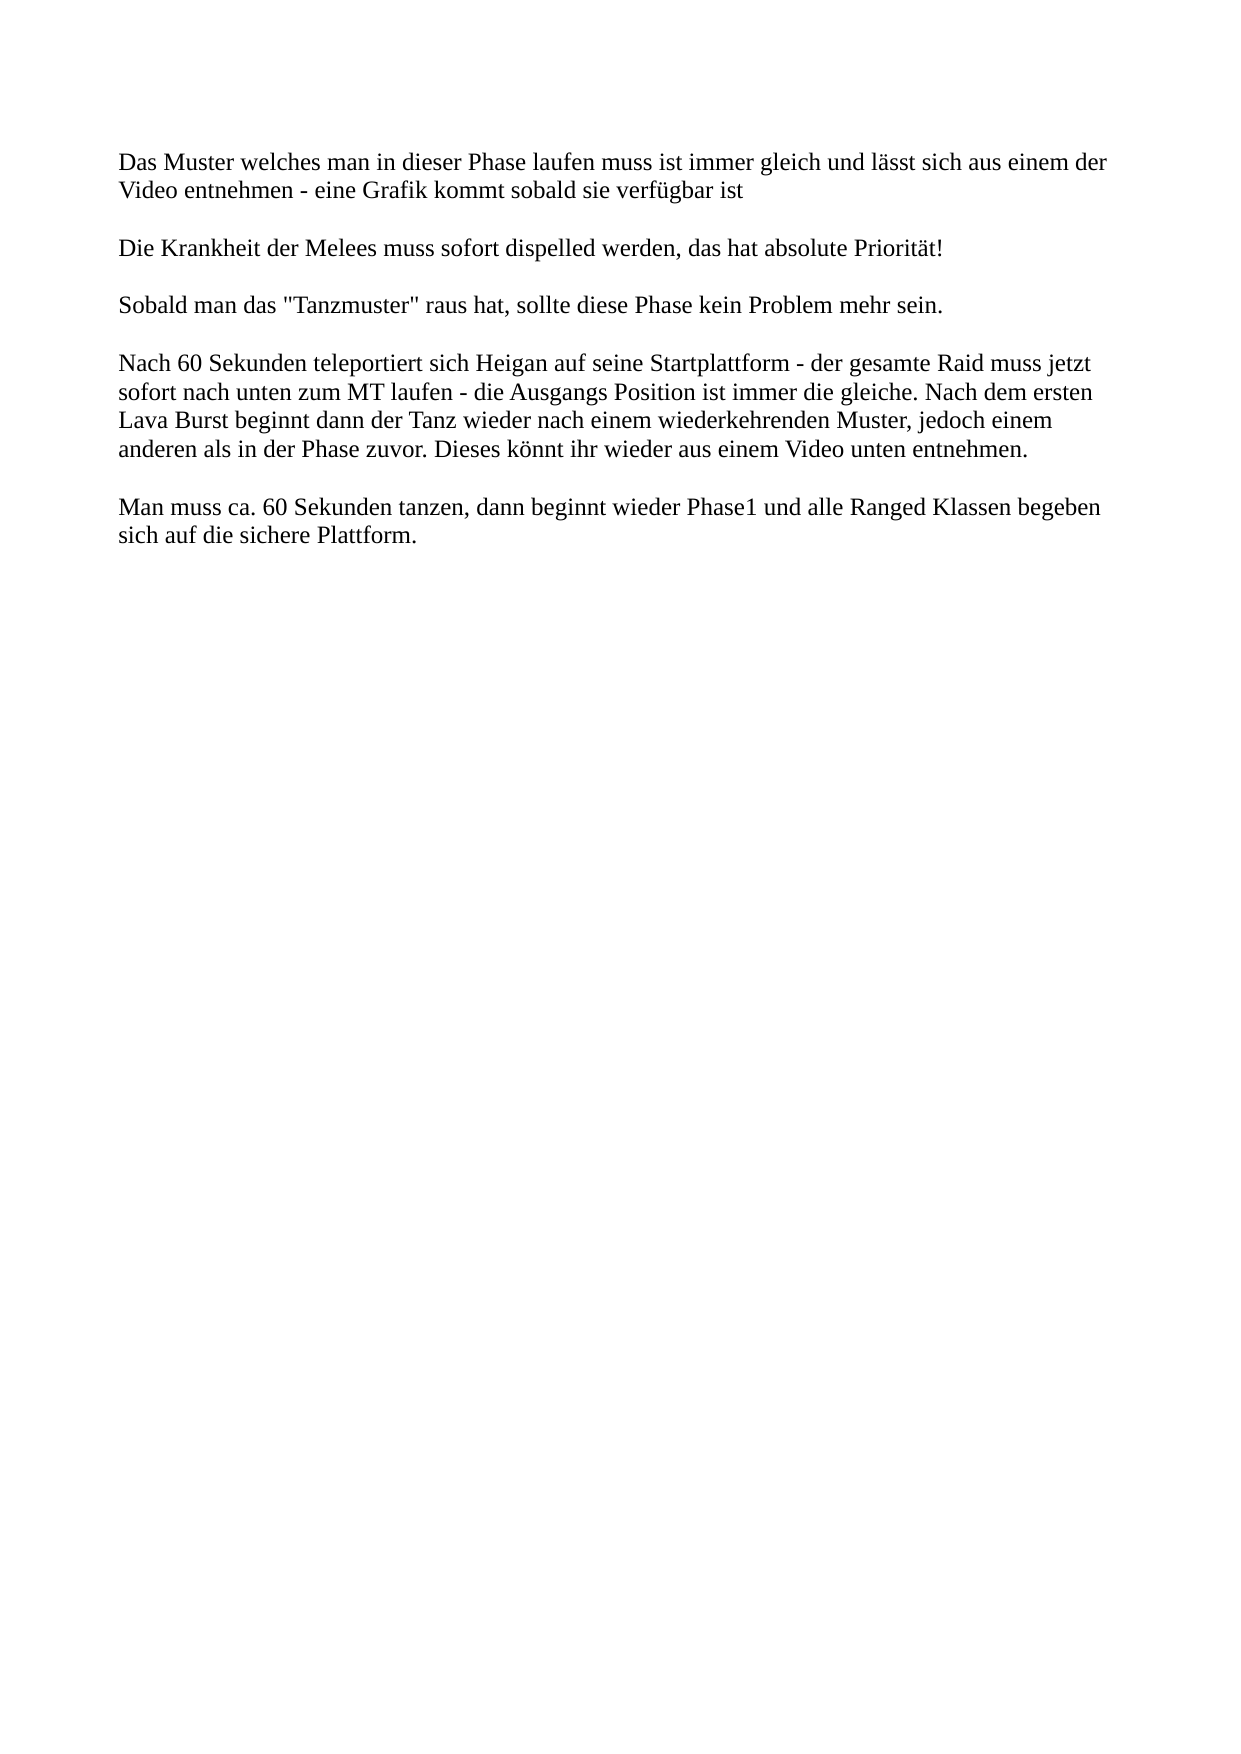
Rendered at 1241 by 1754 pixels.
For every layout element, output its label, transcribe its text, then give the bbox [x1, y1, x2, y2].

text Das Muster welches man in dieser Phase laufen muss ist immer gleich und lässt sich aus einem der Video entnehmen - eine Grafik kommt sobald sie verfügbar ist Die Krankheit der Melees muss sofort dispelled werden, das hat absolute Priorität! Sobald man das "Tanzmuster" raus hat, sollte diese Phase kein Problem mehr sein. Nach 60 Sekunden teleportiert sich Heigan auf seine Startplattform - der gesamte Raid muss jetzt sofort nach unten zum MT laufen - die Ausgangs Position ist immer die gleiche. Nach dem ersten Lava Burst beginnt dann der Tanz wieder nach einem wiederkehrenden Muster, jedoch einem anderen als in der Phase zuvor. Dieses könnt ihr wieder aus einem Video unten entnehmen. Man muss ca. 60 Sekunden tanzen, dann beginnt wieder Phase1 und alle Ranged Klassen begeben sich auf die sichere Plattform. [118, 118, 1122, 549]
